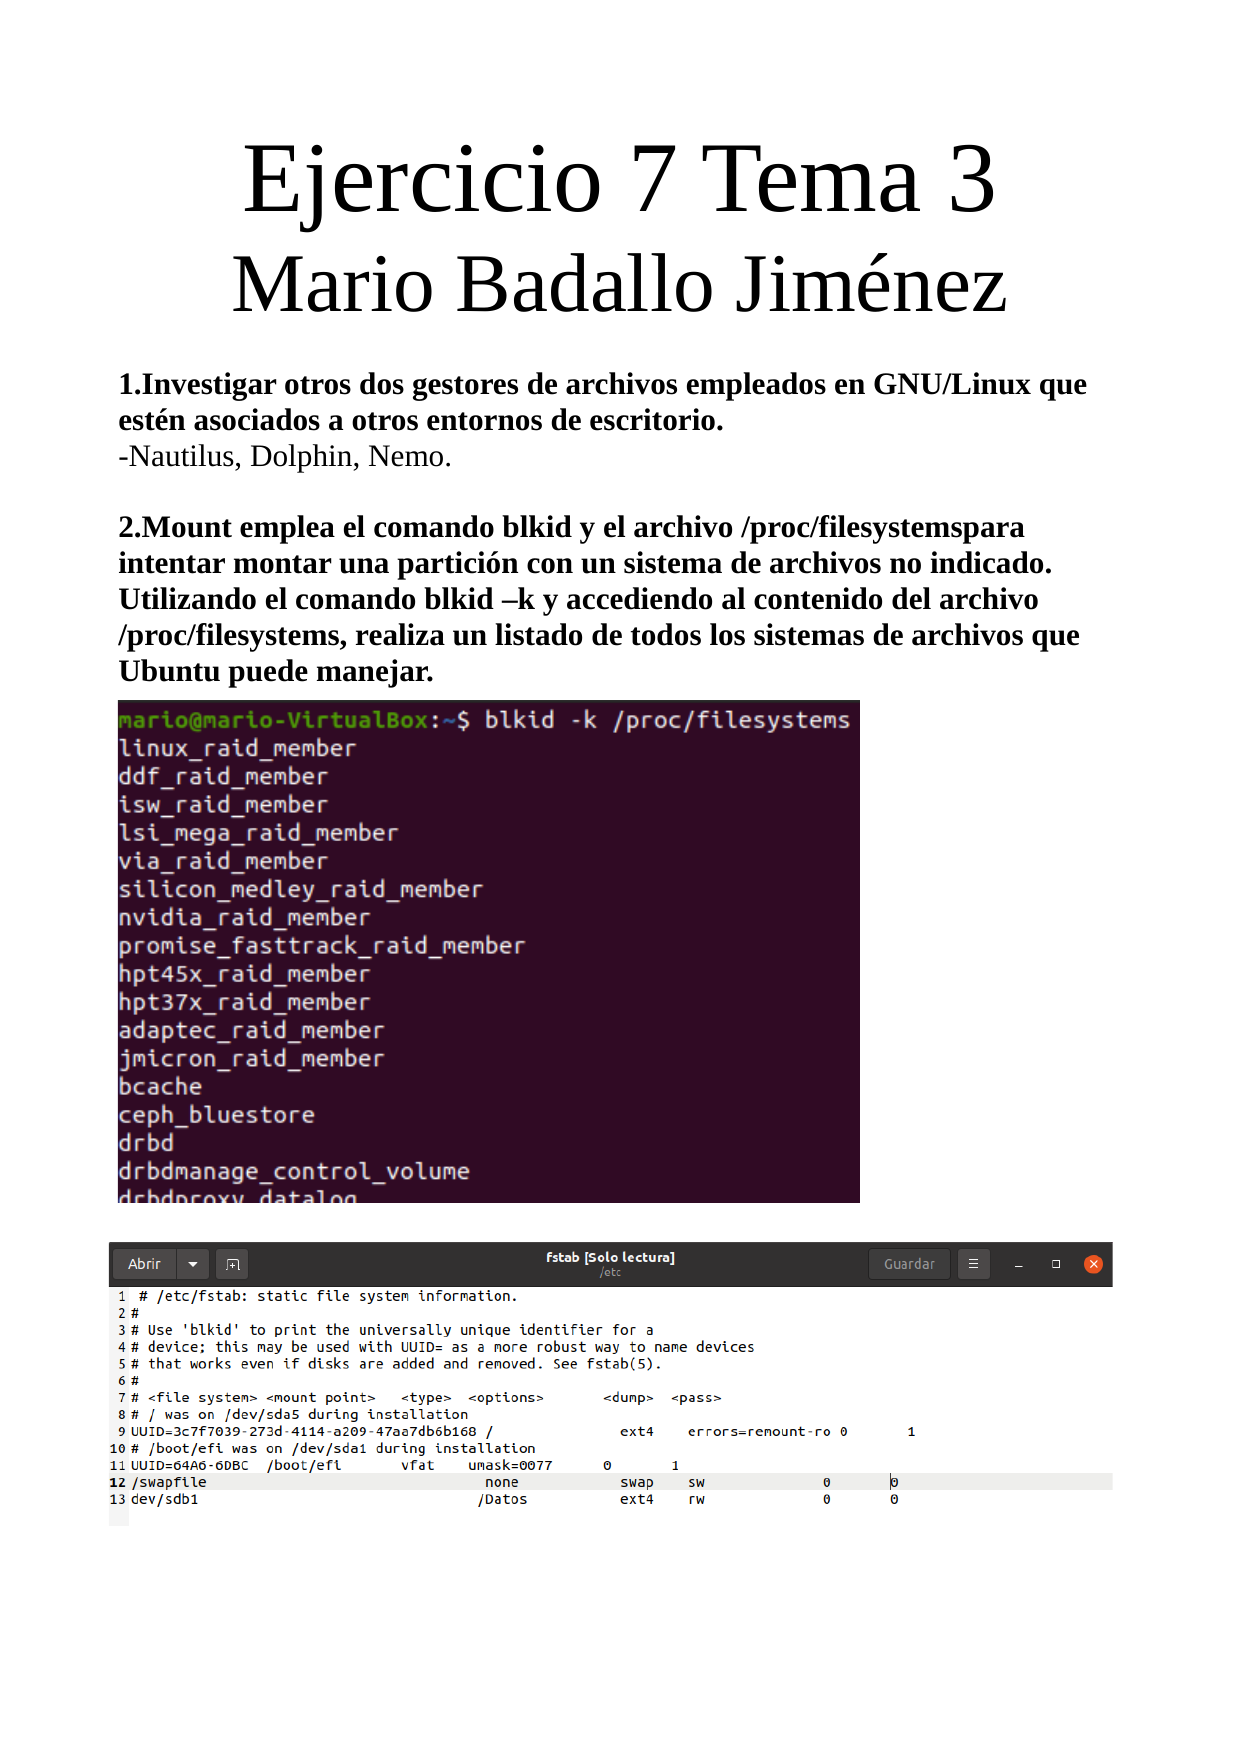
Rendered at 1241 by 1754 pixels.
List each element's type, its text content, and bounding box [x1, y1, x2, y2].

text Mario Badallo Jiménez [118, 233, 1122, 329]
picture [117, 700, 860, 1203]
picture [108, 1242, 1113, 1526]
text 2.Mount emplea el comando blkid y el archivo /proc/filesystemspara intentar montar una partición con un sistema de archivos no indicado. Utilizando el comando blkid –k y accediendo al contenido del archivo /proc/filesystems, realiza un listado de todos los sistemas de archivos que Ubuntu puede manejar. [118, 509, 1122, 688]
text Ejercicio 7 Tema 3 [118, 118, 1122, 233]
text -Nautilus, Dolphin, Nemo. [118, 437, 1122, 473]
text 1.Investigar otros dos gestores de archivos empleados en GNU/Linux que estén asociados a otros entornos de escritorio. [118, 365, 1122, 437]
